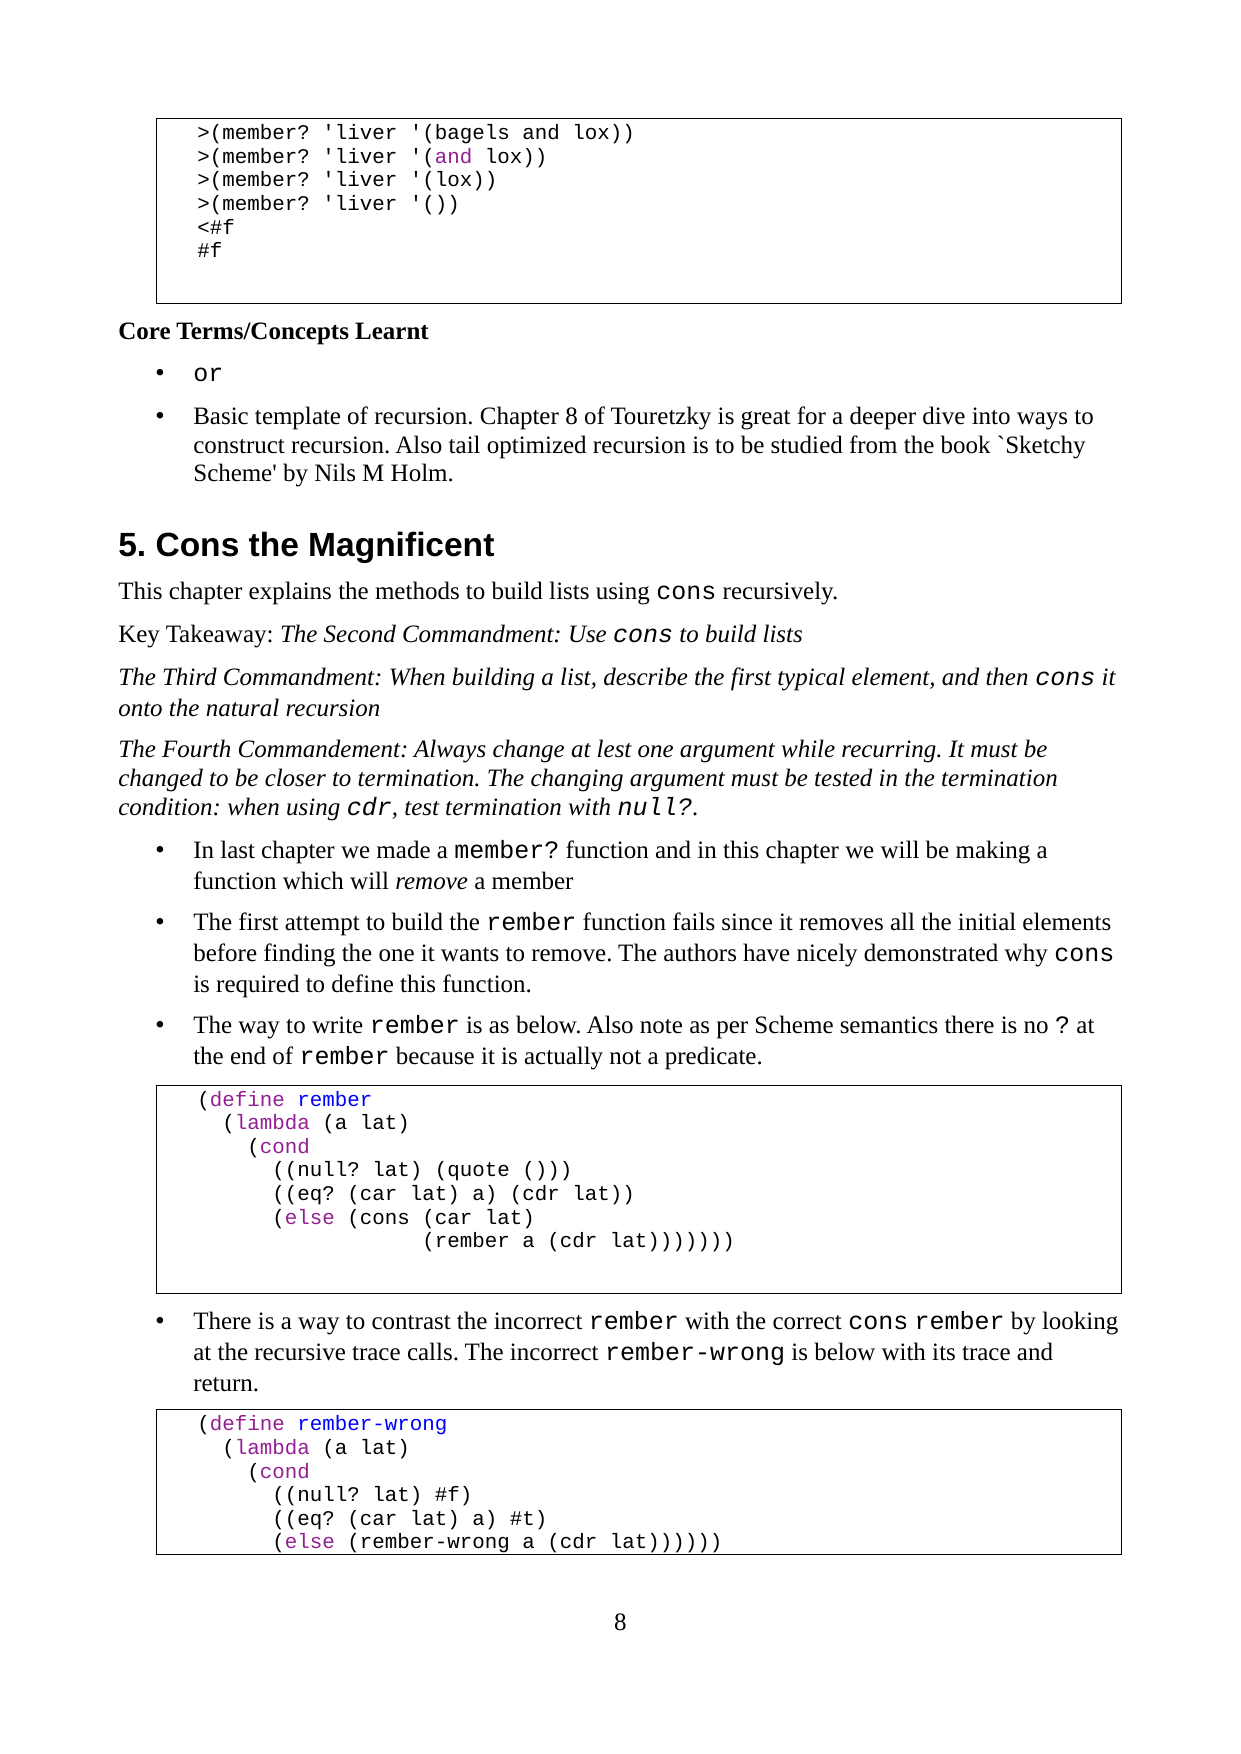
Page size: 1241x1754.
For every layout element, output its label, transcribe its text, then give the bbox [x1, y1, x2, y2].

list (else (cons (car lat) [157, 1203, 1121, 1226]
text Key Takeaway: The Second Commandment: Use cons to build lists [118, 619, 1122, 650]
text Core Terms/Concepts Learnt [118, 316, 1122, 345]
text The Third Commandment: When building a list, describe the first typical element, and then cons it onto the natural recursion [118, 662, 1122, 722]
subtitle Cons the Magnificent [118, 525, 1122, 563]
list (define rember [157, 1086, 1121, 1108]
list >(member? 'liver '(lox)) [157, 165, 1121, 189]
list >(member? 'liver '(and lox)) [157, 142, 1121, 165]
list ((null? lat) (quote ())) [157, 1156, 1121, 1179]
list (lambda (a lat) [157, 1108, 1121, 1132]
list (cond [157, 1132, 1121, 1156]
list (rember a (cdr lat))))))) [157, 1226, 1121, 1254]
list (cond [157, 1457, 1121, 1480]
list (define rember-wrong [157, 1410, 1121, 1433]
list (else (rember-wrong a (cdr lat)))))) [157, 1528, 1121, 1554]
list ((null? lat) #f) [157, 1480, 1121, 1504]
list or [156, 358, 1122, 388]
list There is a way to contrast the incorrect rember with the correct cons rember by looking at the recursive trace calls. The incorrect rember-wrong is below with its trace and return. [156, 1306, 1122, 1397]
list ((eq? (car lat) a) #t) [157, 1504, 1121, 1528]
list The way to write rember is as below. Also note as per Scheme semantics there is no ? at the end of rember because it is actually not a predicate. [156, 1010, 1122, 1072]
list >(member? 'liver '(bagels and lox)) [157, 119, 1121, 142]
list >(member? 'liver '()) [157, 189, 1121, 213]
list Basic template of recursion. Chapter 8 of Touretzky is great for a deeper dive into ways to construct recursion. Also tail optimized recursion is to be studied from the book `Sketchy Scheme' by Nils M Holm. [156, 401, 1122, 487]
text This chapter explains the methods to build lists using cons recursively. [118, 576, 1122, 607]
list ((eq? (car lat) a) (cdr lat)) [157, 1179, 1121, 1203]
list (lambda (a lat) [157, 1433, 1121, 1457]
list The first attempt to build the rember function fails since it removes all the initial elements before finding the one it wants to remove. The authors have nicely demonstrated why cons is required to define this function. [156, 907, 1122, 998]
list In last chapter we made a member? function and in this chapter we will be making a function which will remove a member [156, 835, 1122, 895]
list #f [157, 236, 1121, 264]
list <#f [157, 213, 1121, 236]
text The Fourth Commandement: Always change at lest one argument while recurring. It must be changed to be closer to termination. The changing argument must be tested in the termination condition: when using cdr, test termination with null?. [118, 734, 1122, 823]
